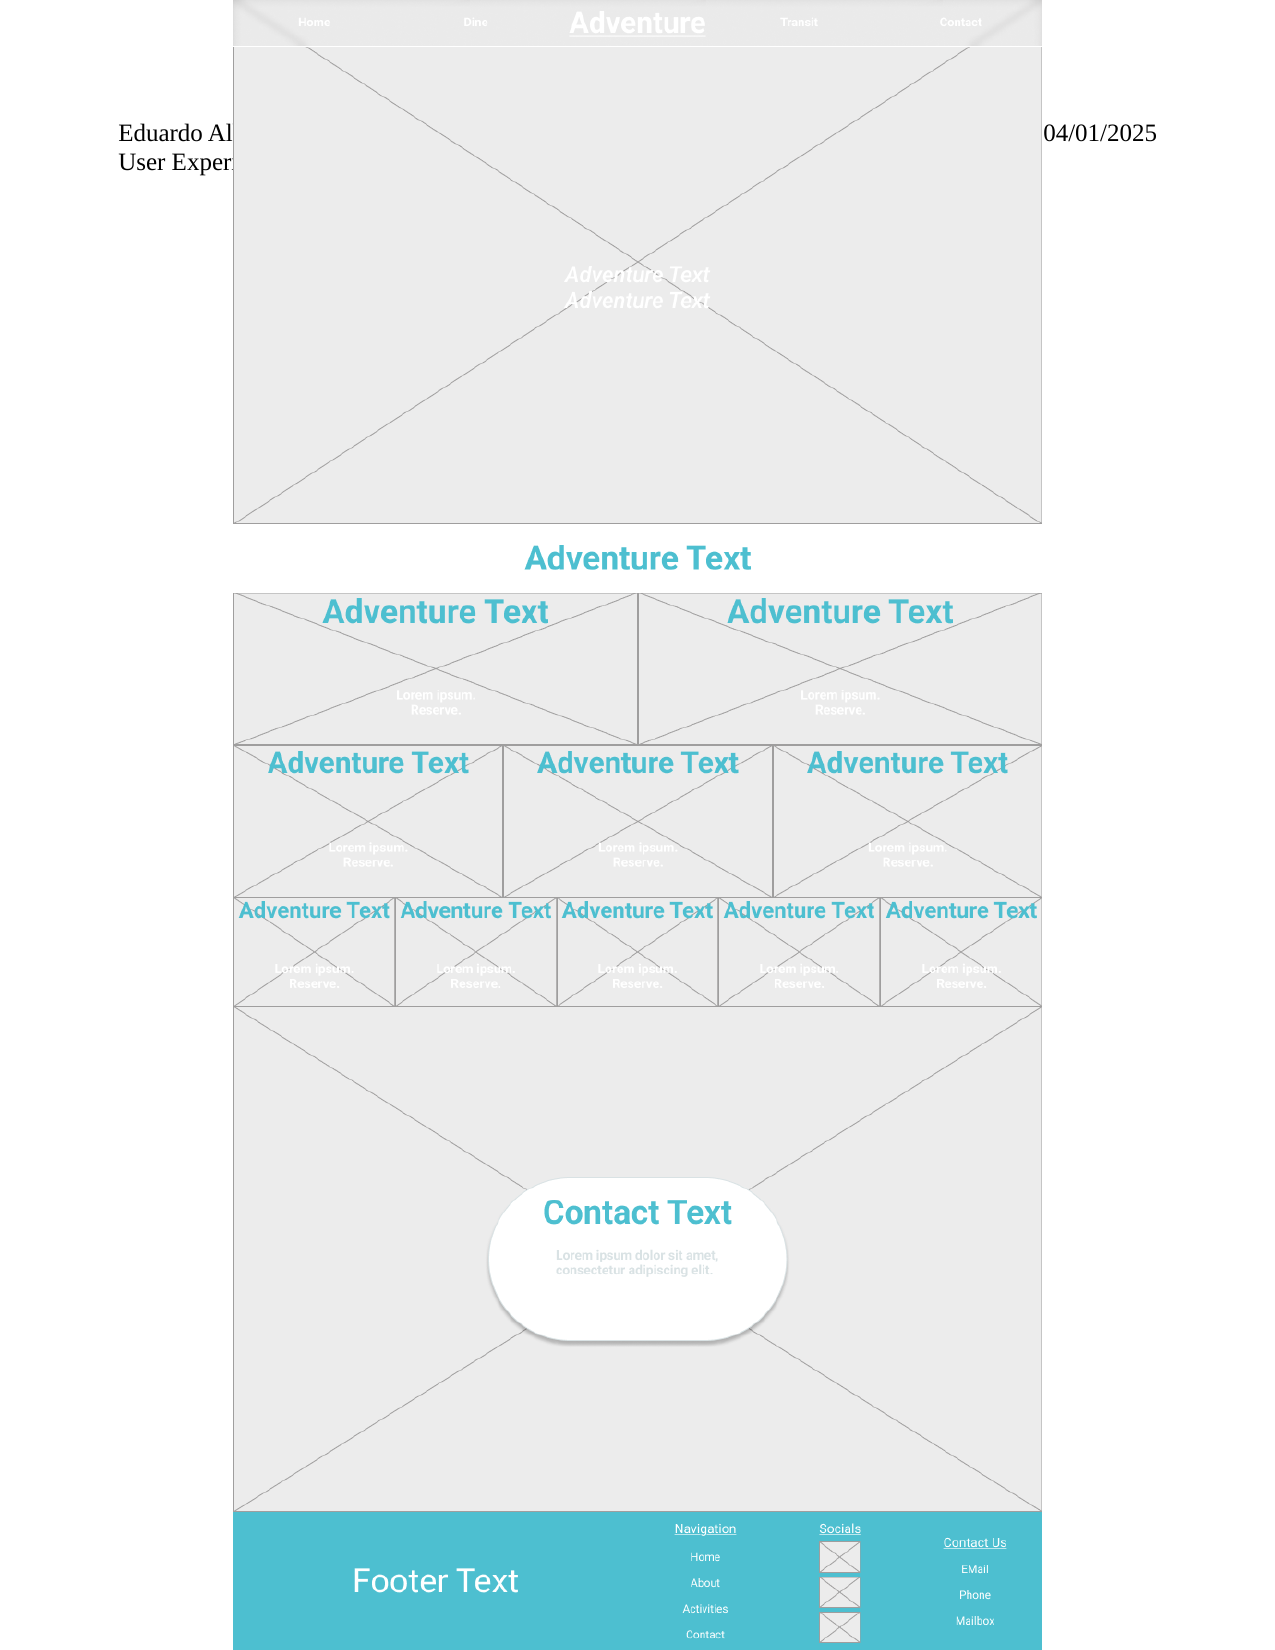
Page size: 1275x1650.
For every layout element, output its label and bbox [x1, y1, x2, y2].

picture [233, 0, 1042, 1650]
